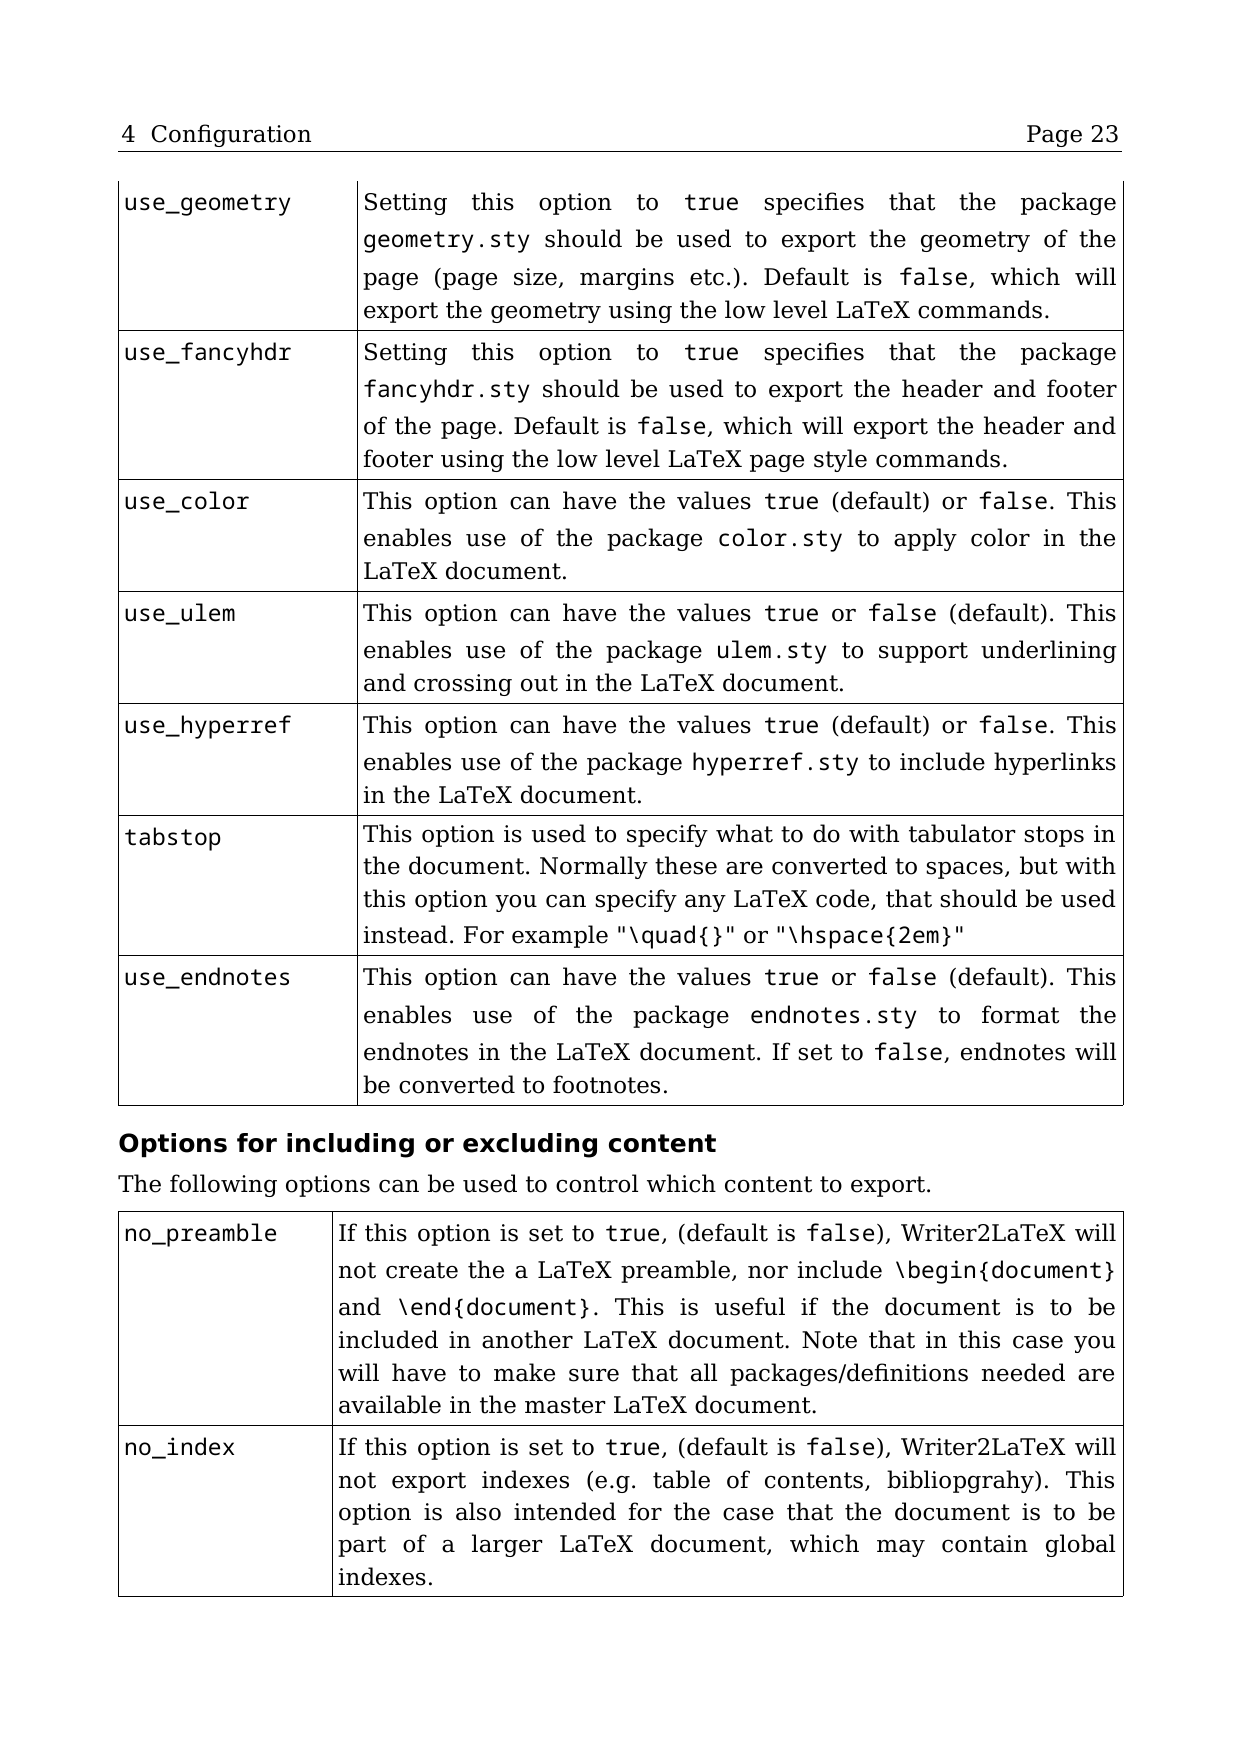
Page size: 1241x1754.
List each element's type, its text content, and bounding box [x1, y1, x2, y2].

table_cell This option can have the values true (default) or false. This enables use of the package color.sty to apply color in the LaTeX document. [358, 480, 1123, 591]
table_header no_preamble [119, 1212, 332, 1425]
table_cell tabstop [119, 816, 357, 955]
table_cell use_ulem [119, 592, 357, 703]
text The following options can be used to control which content to export. [118, 1171, 1122, 1198]
table_cell use_hyperref [119, 704, 357, 815]
table_cell Setting this option to true specifies that the package fancyhdr.sty should be used to export the header and footer of the page. Default is false, which will export the header and footer using the low level LaTeX page style commands. [358, 331, 1123, 479]
table_cell This option is used to specify what to do with tabulator stops in the document. Normally these are converted to spaces, but with this option you can specify any LaTeX code, that should be used instead. For example "\quad{}" or "\hspace{2em}" [358, 816, 1123, 955]
table_cell use_endnotes [119, 956, 357, 1105]
table_cell no_index [119, 1426, 332, 1596]
subtitle Options for including or excluding content [118, 1130, 1122, 1159]
table_cell If this option is set to true, (default is false), Writer2LaTeX will not export indexes (e.g. table of contents, bibliopgrahy). This option is also intended for the case that the document is to be part of a larger LaTeX document, which may contain global indexes. [333, 1426, 1123, 1596]
table_cell This option can have the values true or false (default). This enables use of the package ulem.sty to support underlining and crossing out in the LaTeX document. [358, 592, 1123, 703]
table_header If this option is set to true, (default is false), Writer2LaTeX will not create the a LaTeX preamble, nor include \begin{document} and \end{document}. This is useful if the document is to be included in another LaTeX document. Note that in this case you will have to make sure that all packages/definitions needed are available in the master LaTeX document. [333, 1212, 1123, 1425]
table_cell use_fancyhdr [119, 331, 357, 479]
table_cell This option can have the values true or false (default). This enables use of the package endnotes.sty to format the endnotes in the LaTeX document. If set to false, endnotes will be converted to footnotes. [358, 956, 1123, 1105]
table_cell use_geometry [119, 181, 357, 330]
table_cell use_color [119, 480, 357, 591]
table_cell This option can have the values true (default) or false. This enables use of the package hyperref.sty to include hyperlinks in the LaTeX document. [358, 704, 1123, 815]
table_cell Setting this option to true specifies that the package geometry.sty should be used to export the geometry of the page (page size, margins etc.). Default is false, which will export the geometry using the low level LaTeX commands. [358, 181, 1123, 330]
